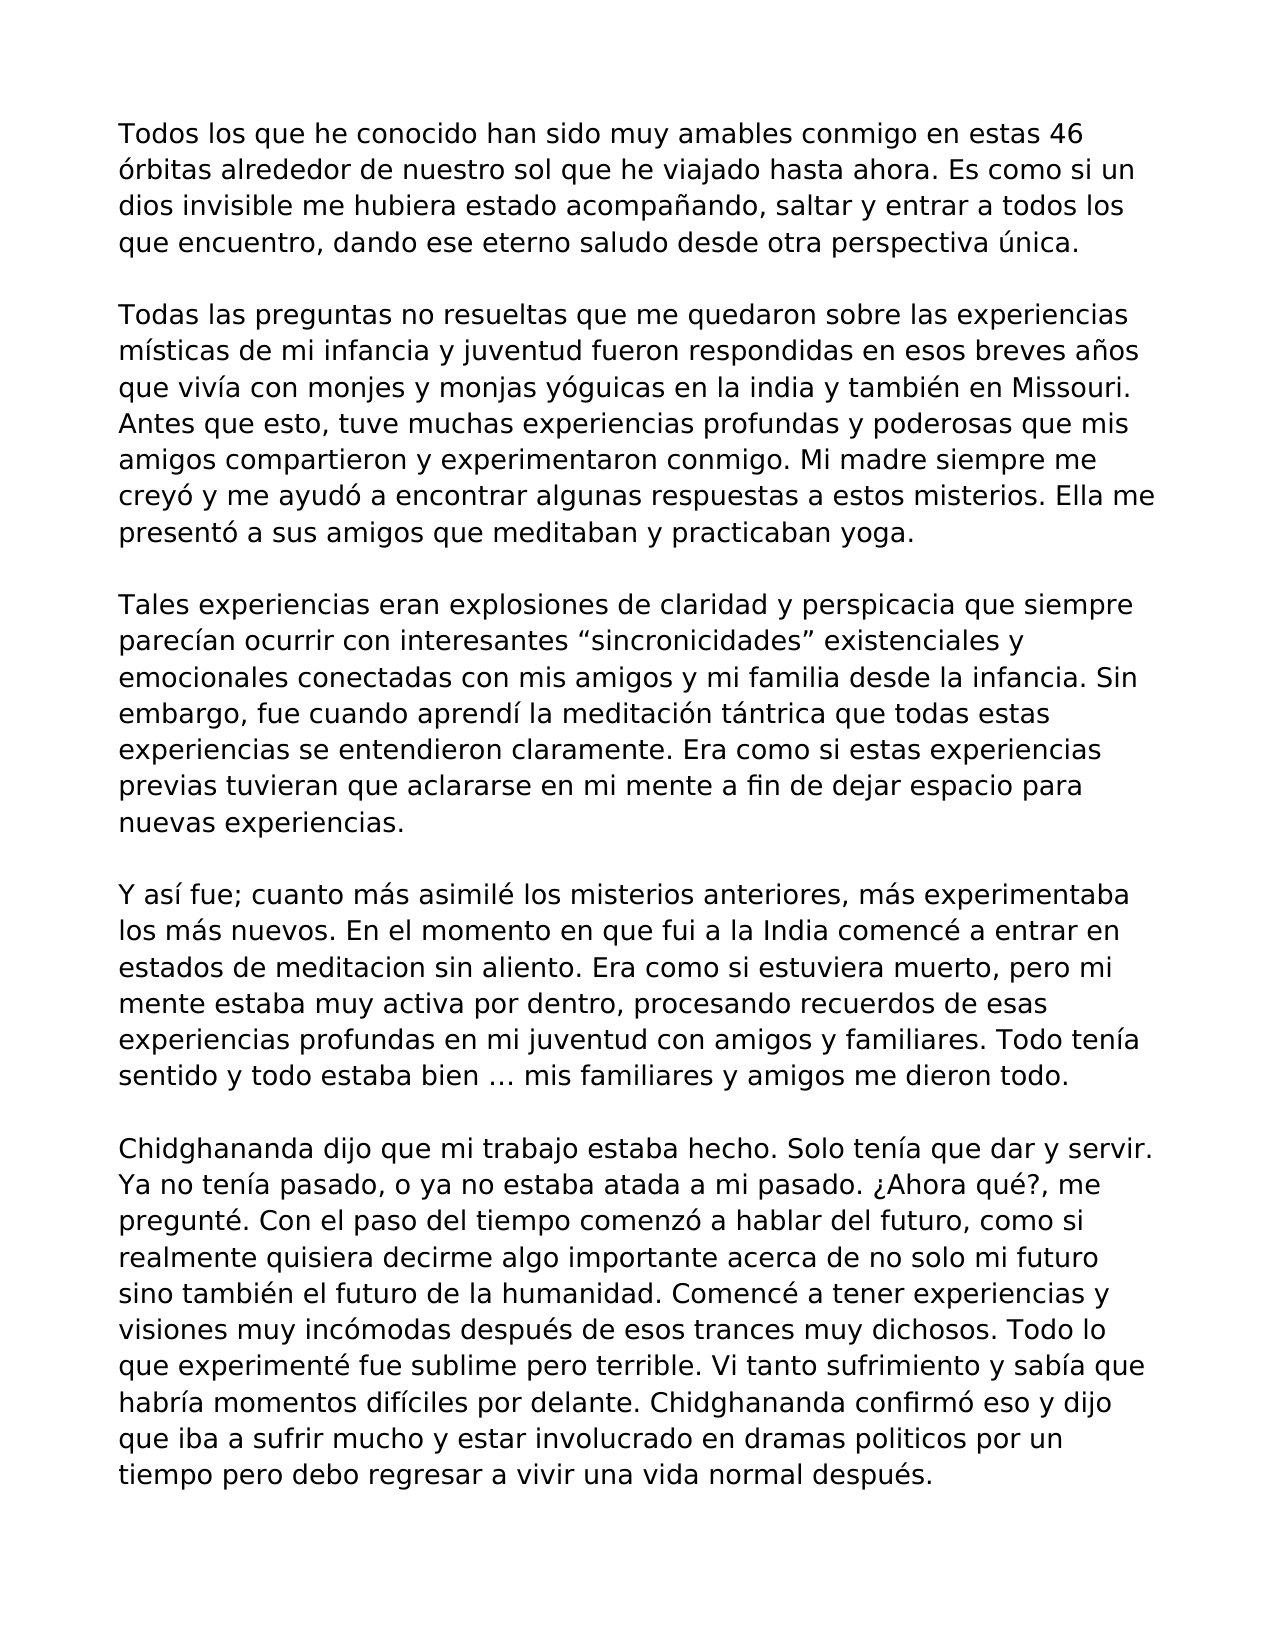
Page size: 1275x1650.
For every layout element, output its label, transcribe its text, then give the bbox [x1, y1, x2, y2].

text Todos los que he conocido han sido muy amables conmigo en estas 46 órbitas alrededor de nuestro sol que he viajado hasta ahora. Es como si un dios invisible me hubiera estado acompañando, saltar y entrar a todos los que encuentro, dando ese eterno saludo desde otra perspectiva única. Todas las preguntas no resueltas que me quedaron sobre las experiencias místicas de mi infancia y juventud fueron respondidas en esos breves años que vivía con monjes y monjas yóguicas en la india y también en Missouri. Antes que esto, tuve muchas experiencias profundas y poderosas que mis amigos compartieron y experimentaron conmigo. Mi madre siempre me creyó y me ayudó a encontrar algunas respuestas a estos misterios. Ella me presentó a sus amigos que meditaban y practicaban yoga. Tales experiencias eran explosiones de claridad y perspicacia que siempre parecían ocurrir con interesantes “sincronicidades” existenciales y emocionales conectadas con mis amigos y mi familia desde la infancia. Sin embargo, fue cuando aprendí la meditación tántrica que todas estas experiencias se entendieron claramente. Era como si estas experiencias previas tuvieran que aclararse en mi mente a fin de dejar espacio para nuevas experiencias. Y así fue; cuanto más asimilé los misterios anteriores, más experimentaba los más nuevos. En el momento en que fui a la India comencé a entrar en estados de meditacion sin aliento. Era como si estuviera muerto, pero mi mente estaba muy activa por dentro, procesando recuerdos de esas experiencias profundas en mi juventud con amigos y familiares. Todo tenía sentido y todo estaba bien … mis familiares y amigos me dieron todo. Chidghananda dijo que mi trabajo estaba hecho. Solo tenía que dar y servir. Ya no tenía pasado, o ya no estaba atada a mi pasado. ¿Ahora qué?, me pregunté. Con el paso del tiempo comenzó a hablar del futuro, como si realmente quisiera decirme algo importante acerca de no solo mi futuro sino también el futuro de la humanidad. Comencé a tener experiencias y visiones muy incómodas después de esos trances muy dichosos. Todo lo que experimenté fue sublime pero terrible. Vi tanto sufrimiento y sabía que habría momentos difíciles por delante. Chidghananda confirmó eso y dijo que iba a sufrir mucho y estar involucrado en dramas politicos por un tiempo pero debo regresar a vivir una vida normal después. [118, 118, 1157, 1524]
